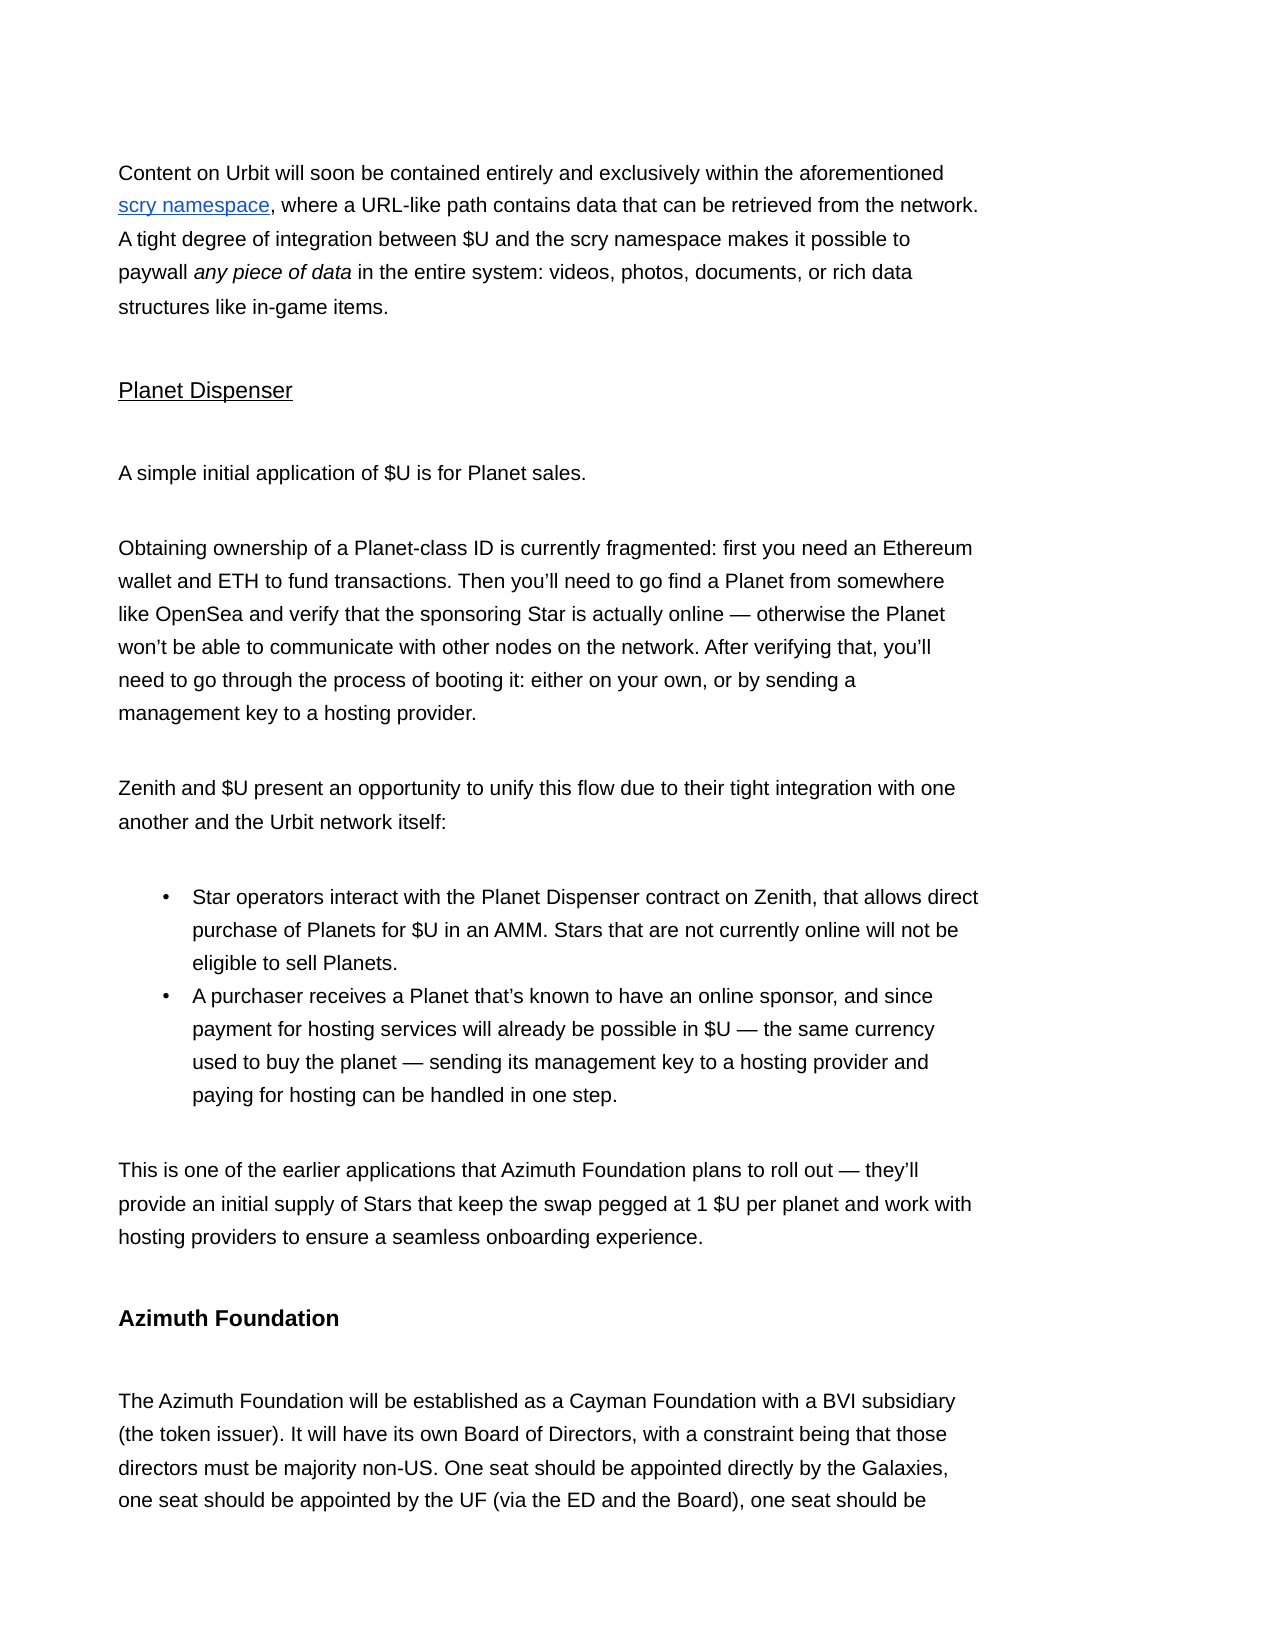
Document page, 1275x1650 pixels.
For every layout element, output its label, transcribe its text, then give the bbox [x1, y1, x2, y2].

subtitle Azimuth Foundation [118, 1305, 980, 1332]
text A simple initial application of $U is for Planet sales. [118, 461, 980, 485]
list Star operators interact with the Planet Dispenser contract on Zenith, that allows direct purchase of Planets for $U in an AMM. Stars that are not currently online will not be eligible to sell Planets. [162, 885, 980, 975]
text Zenith and $U present an opportunity to unify this flow due to their tight integration with one another and the Urbit network itself: [118, 776, 980, 833]
text Obtaining ownership of a Planet-class ID is currently fragmented: first you need an Ethereum wallet and ETH to fund transactions. Then you’ll need to go find a Planet from somewhere like OpenSea and verify that the sponsoring Star is actually online — otherwise the Planet won’t be able to communicate with other nodes on the network. After verifying that, you’ll need to go through the process of booting it: either on your own, or by sending a management key to a hosting provider. [118, 536, 980, 725]
text Content on Urbit will soon be contained entirely and exclusively within the aforementioned scry namespace, where a URL-like path contains data that can be retrieved from the network. A tight degree of integration between $U and the scry namespace makes it possible to paywall any piece of data in the entire system: videos, photos, documents, or rich data structures like in-game items. [118, 160, 980, 319]
subtitle Planet Dispenser [118, 377, 980, 403]
text The Azimuth Foundation will be established as a Cayman Foundation with a BVI subsidiary (the token issuer). It will have its own Board of Directors, with a constraint being that those directors must be majority non-US. One seat should be appointed directly by the Galaxies, one seat should be appointed by the UF (via the ED and the Board), one seat should be [118, 1389, 980, 1512]
text This is one of the earlier applications that Azimuth Foundation plans to roll out — they’ll provide an initial supply of Stars that keep the swap pegged at 1 $U per planet and work with hosting providers to ensure a seamless onboarding experience. [118, 1158, 980, 1249]
list A purchaser receives a Planet that’s known to have an online sponsor, and since payment for hosting services will already be possible in $U — the same currency used to buy the planet — sending its management key to a hosting provider and paying for hosting can be handled in one step. [162, 984, 980, 1107]
